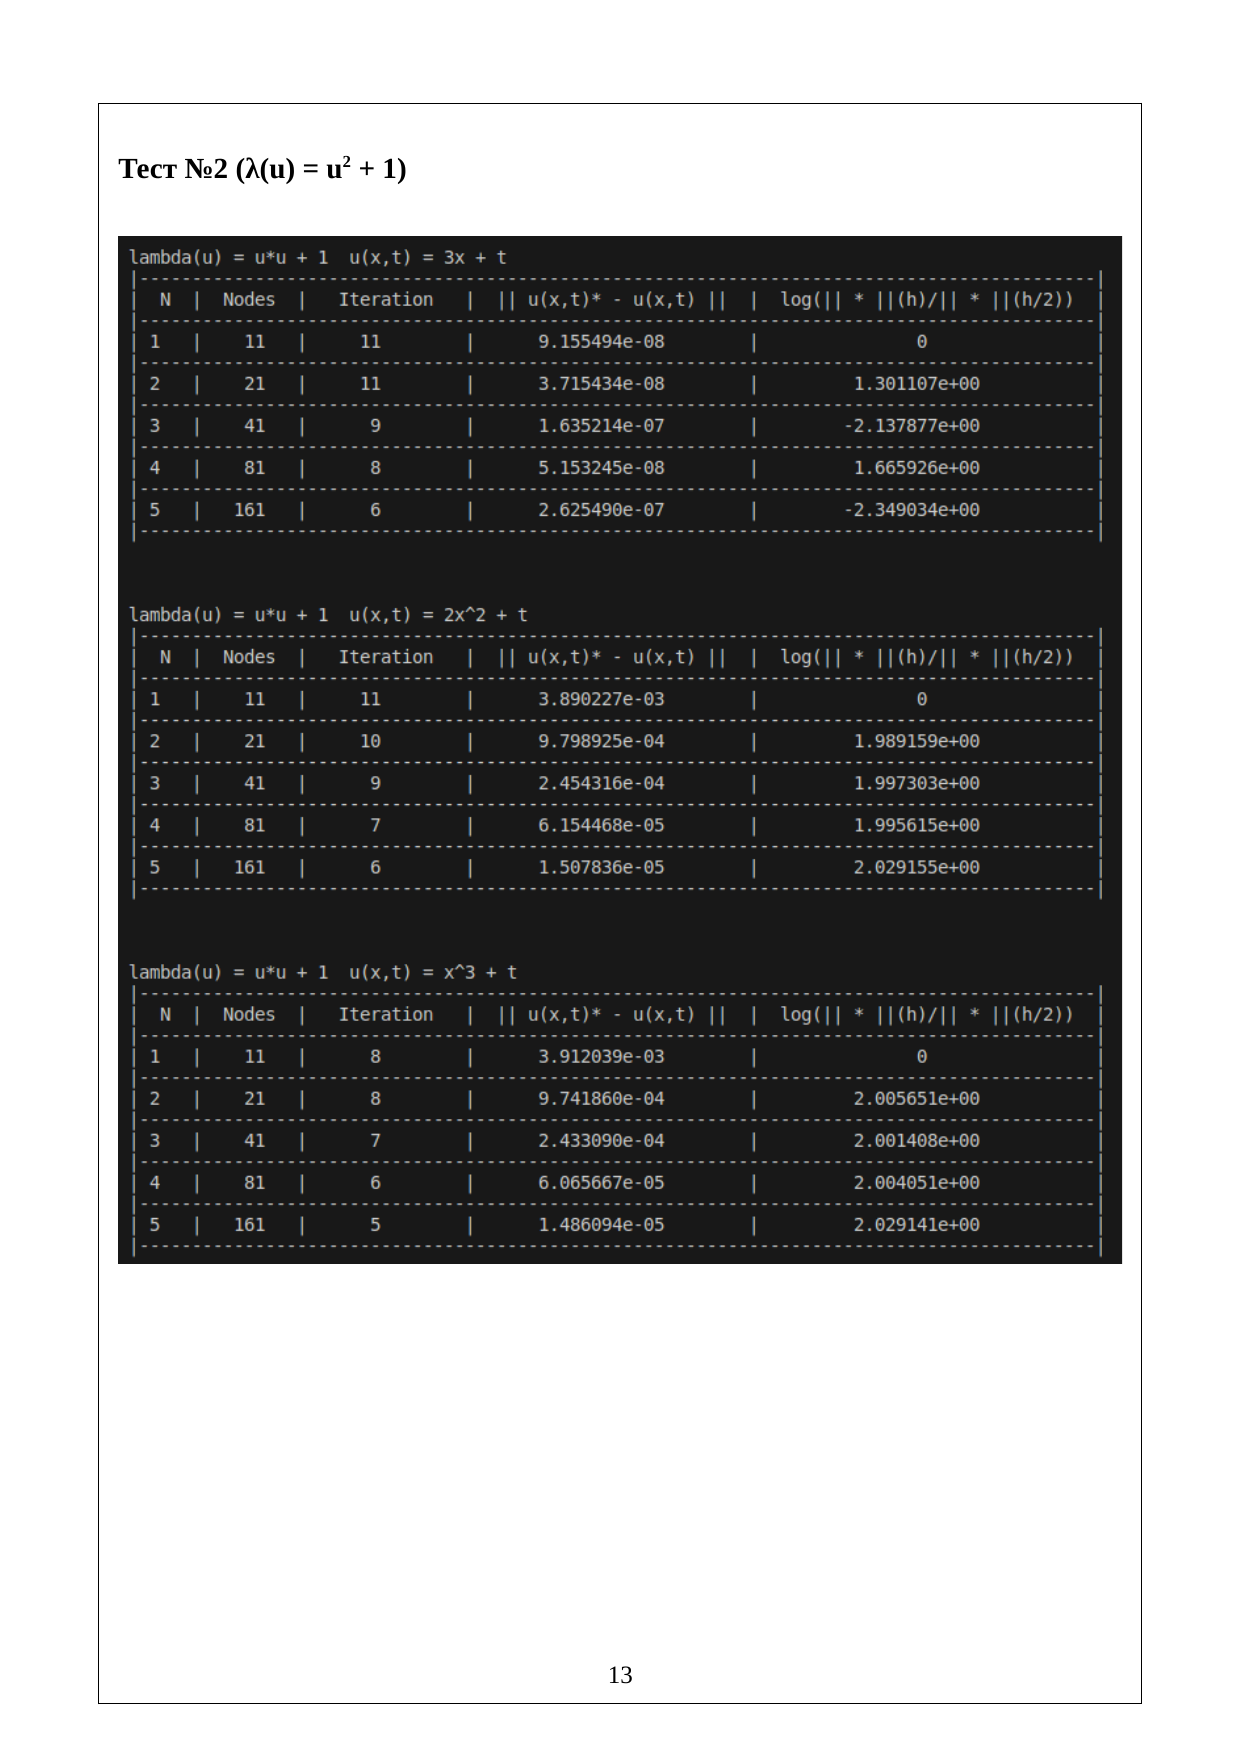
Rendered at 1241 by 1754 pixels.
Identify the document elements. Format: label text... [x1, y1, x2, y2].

picture [118, 236, 1123, 1264]
text Тест №2 (λ(u) = u2 + 1) [118, 152, 1122, 185]
